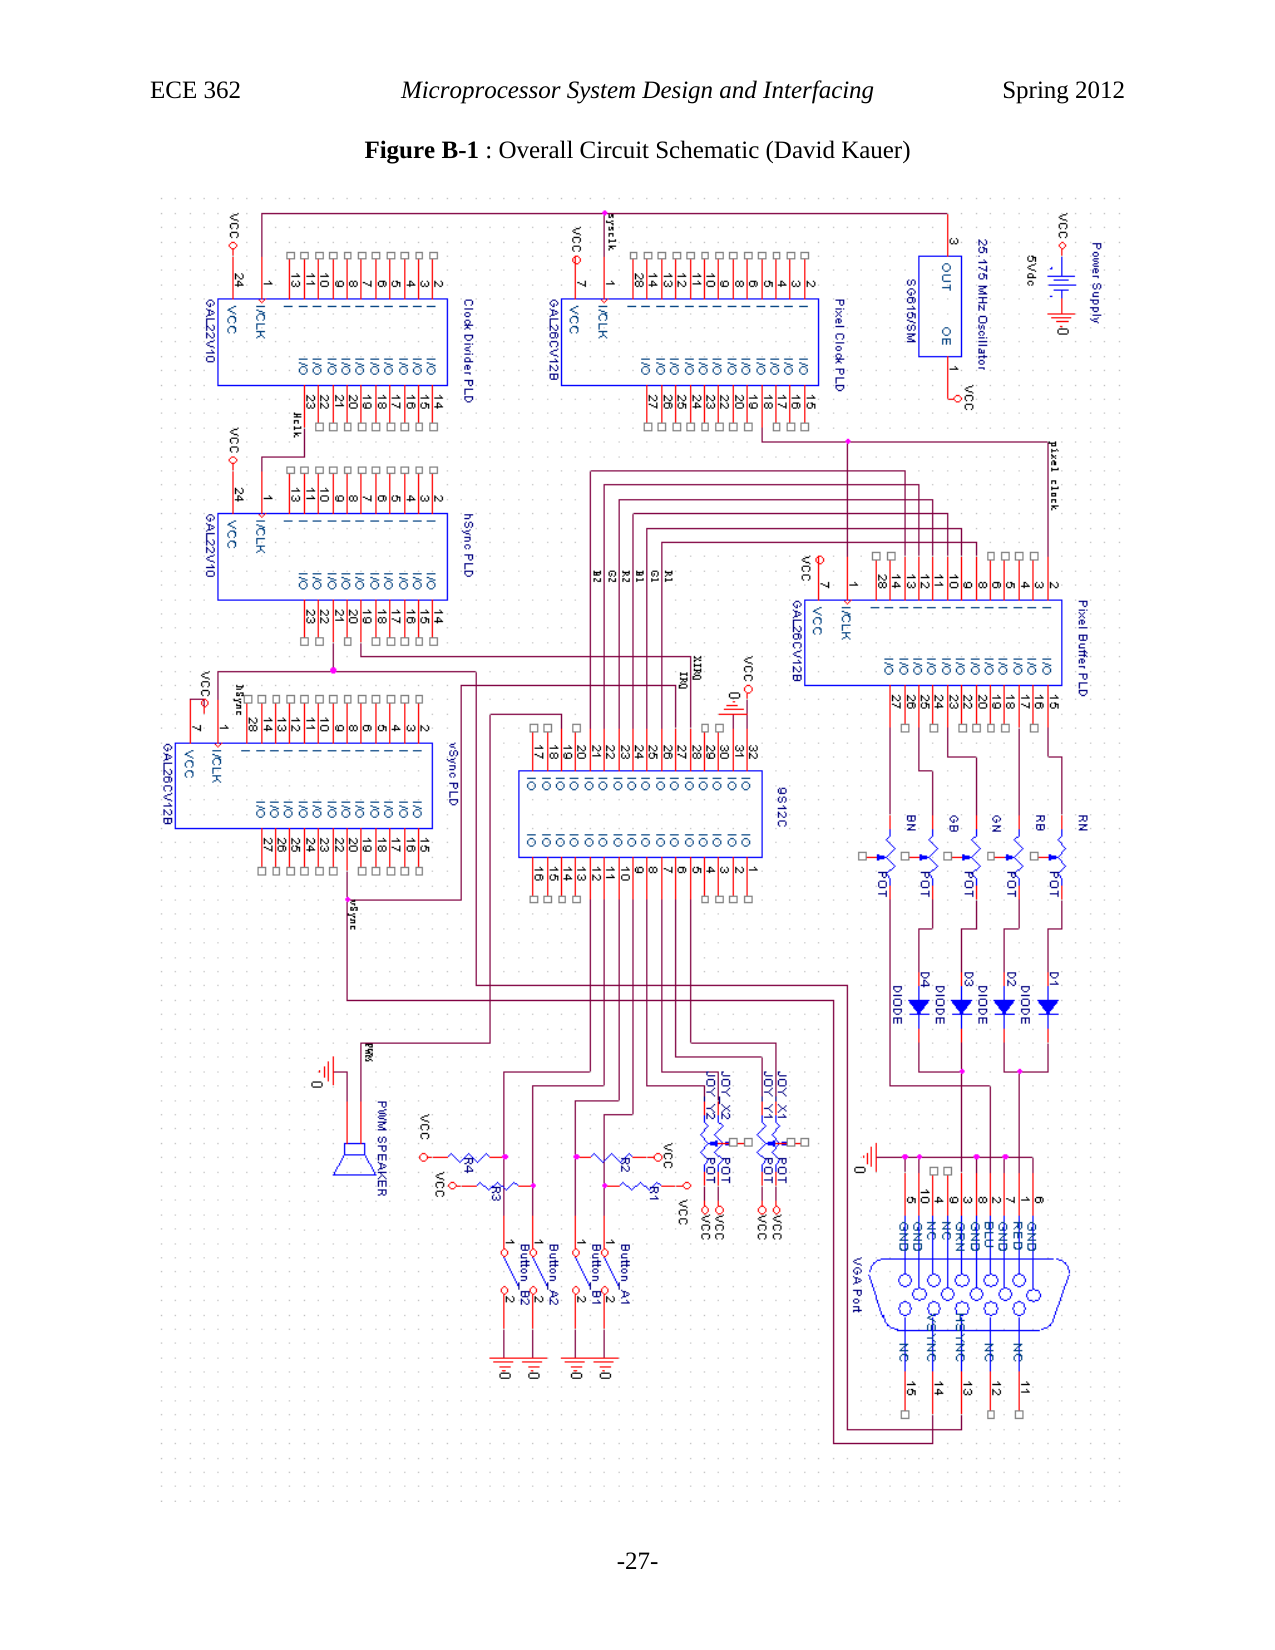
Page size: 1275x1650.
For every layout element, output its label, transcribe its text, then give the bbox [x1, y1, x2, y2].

picture [151, 194, 1124, 1502]
text Figure B-1 : Overall Circuit Schematic (David Kauer) [150, 135, 1125, 164]
